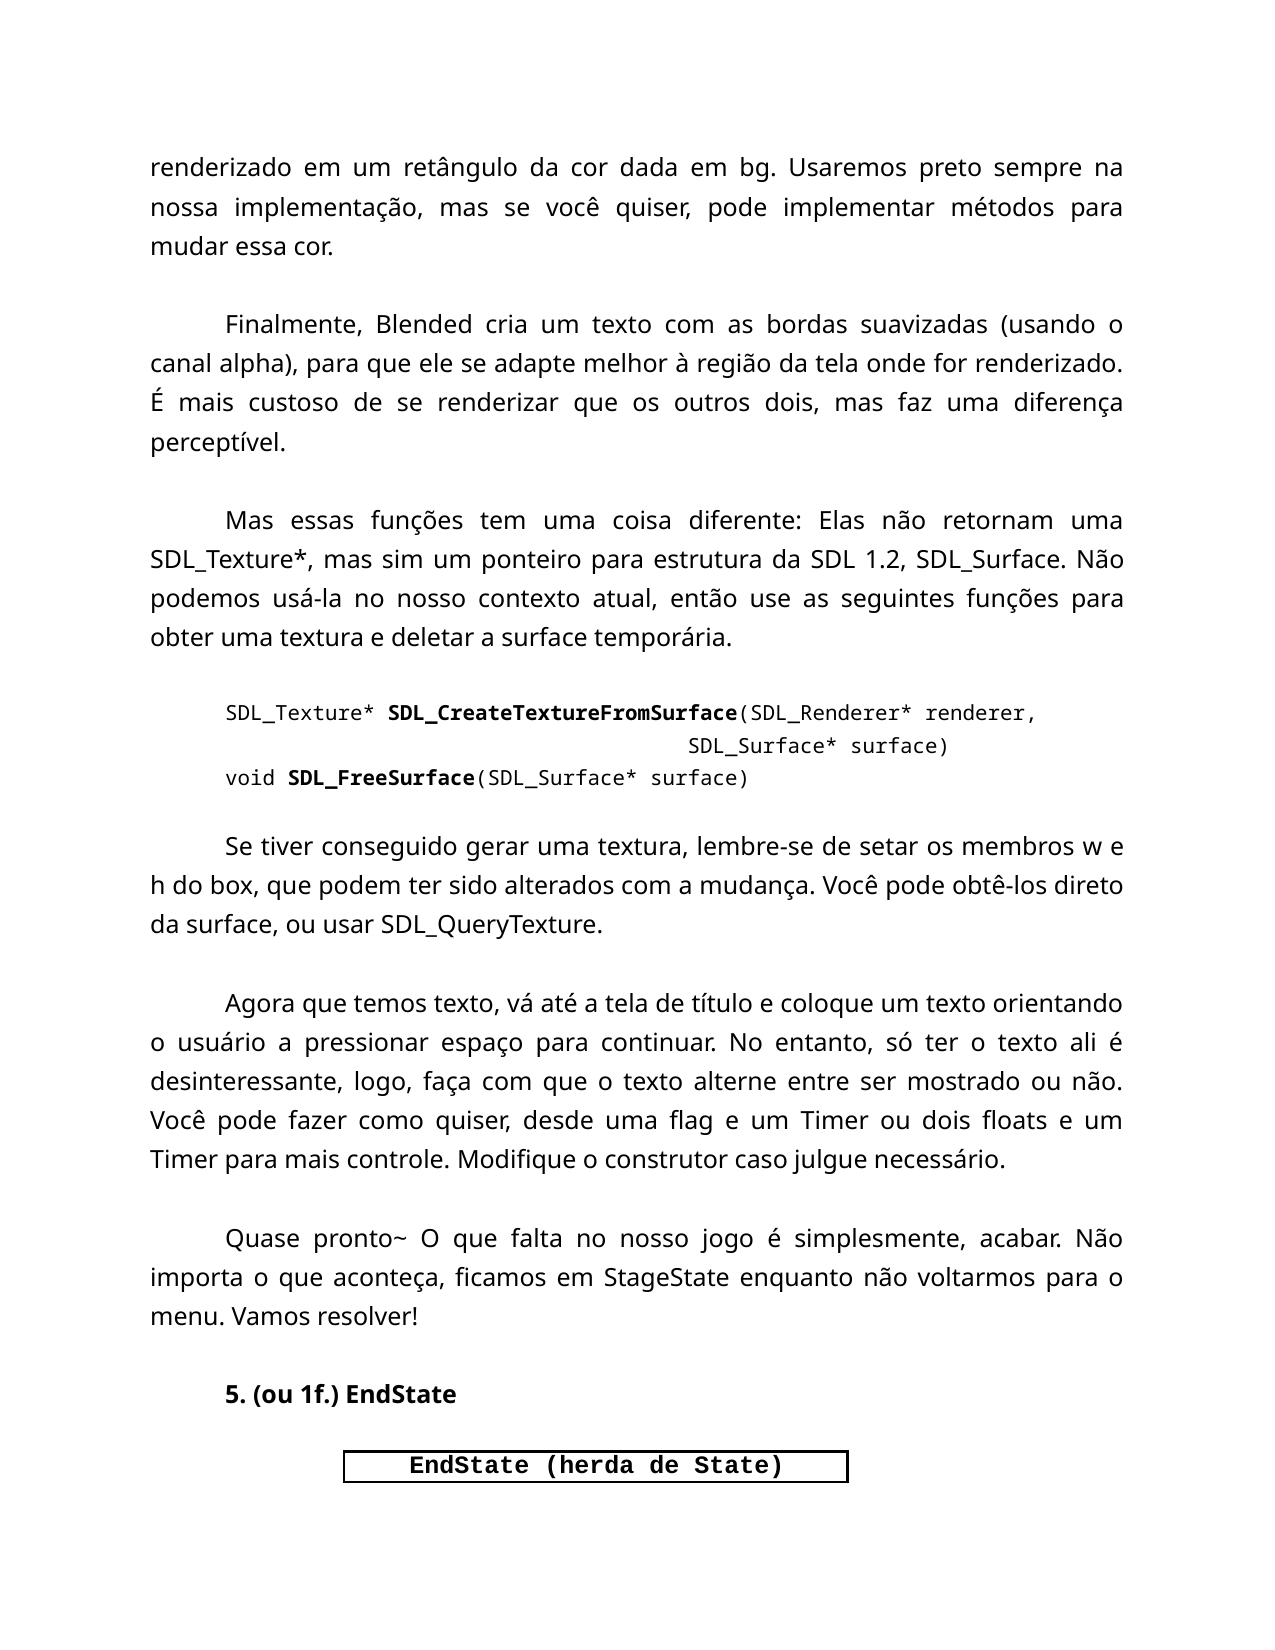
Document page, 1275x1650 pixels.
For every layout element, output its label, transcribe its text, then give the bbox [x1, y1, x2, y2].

text renderizado em um retângulo da cor dada em bg. Usaremos preto sempre na nossa implementação, mas se você quiser, pode implementar métodos para mudar essa cor. [150, 150, 1125, 262]
text Finalmente, Blended cria um texto com as bordas suavizadas (usando o canal alpha), para que ele se adapte melhor à região da tela onde for renderizado. É mais custoso de se renderizar que os outros dois, mas faz uma diferença perceptível. [150, 307, 1125, 458]
text SDL_Texture* SDL_CreateTextureFromSurface(SDL_Renderer* renderer, [150, 698, 1125, 727]
text Quase pronto~ O que falta no nosso jogo é simplesmente, acabar. Não importa o que aconteça, ficamos em StageState enquanto não voltarmos para o menu. Vamos resolver! [150, 1220, 1125, 1333]
text void SDL_FreeSurface(SDL_Surface* surface) [150, 763, 1125, 792]
table_header EndState (herda de State) [345, 1453, 846, 1481]
text Mas essas funções tem uma coisa diferente: Elas não retornam uma SDL_Texture*, mas sim um ponteiro para estrutura da SDL 1.2, SDL_Surface. Não podemos usá-la no nosso contexto atual, então use as seguintes funções para obter uma textura e deletar a surface temporária. [150, 502, 1125, 654]
text 5. (ou 1f.) EndState [150, 1377, 1125, 1411]
text SDL_Surface* surface) [600, 731, 1125, 759]
text Agora que temos texto, vá até a tela de título e coloque um texto orientando o usuário a pressionar espaço para continuar. No entanto, só ter o texto ali é desinteressante, logo, faça com que o texto alterne entre ser mostrado ou não. Você pode fazer como quiser, desde uma flag e um Timer ou dois floats e um Timer para mais controle. Modifique o construtor caso julgue necessário. [150, 985, 1125, 1176]
text Se tiver conseguido gerar uma textura, lembre-se de setar os membros w e h do box, que podem ter sido alterados com a mudança. Você pode obtê-los direto da surface, ou usar SDL_QueryTexture. [150, 829, 1125, 941]
